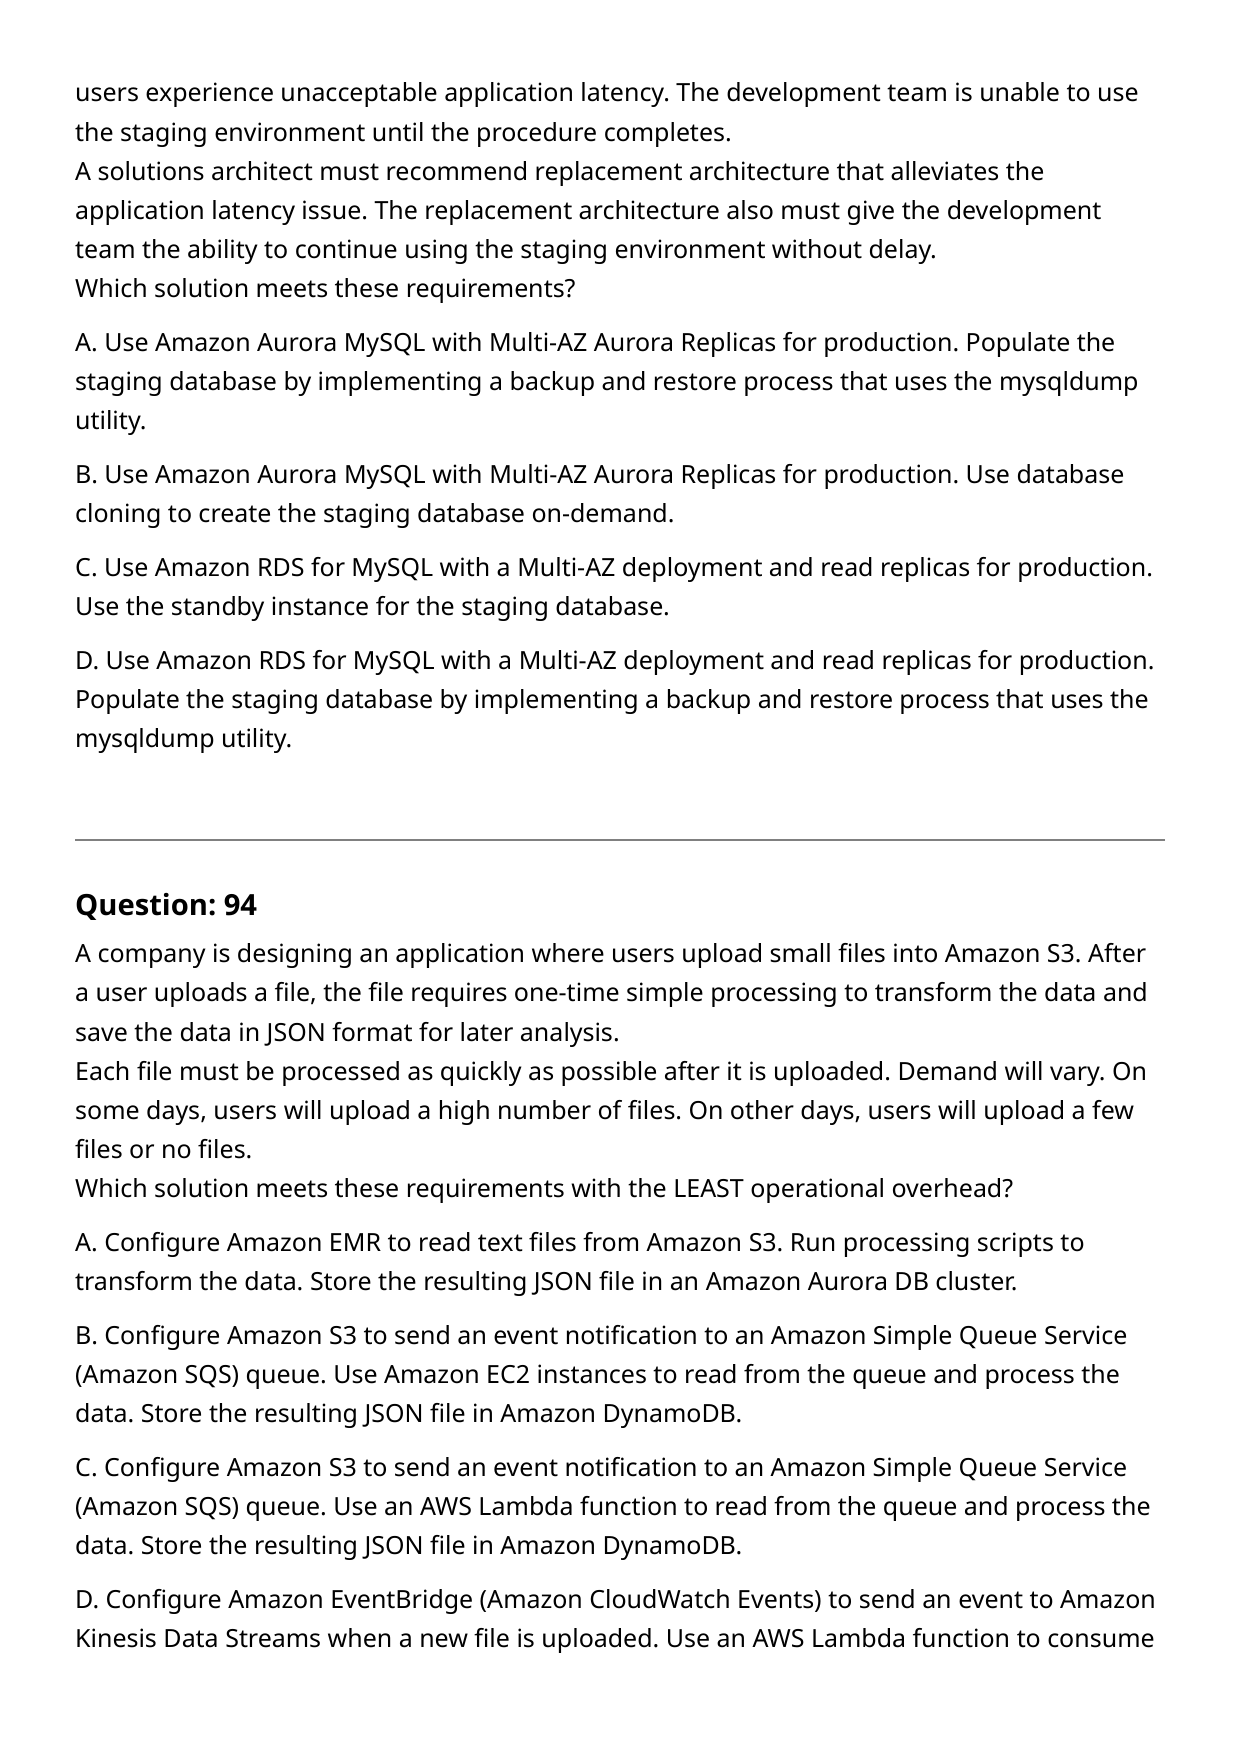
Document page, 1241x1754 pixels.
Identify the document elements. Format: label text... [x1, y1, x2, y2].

text A company is designing an application where users upload small files into Amazon S3. After a user uploads a file, the file requires one-time simple processing to transform the data and save the data in JSON format for later analysis. Each file must be processed as quickly as possible after it is uploaded. Demand will vary. On some days, users will upload a high number of files. On other days, users will upload a few files or no files. Which solution meets these requirements with the LEAST operational overhead? [75, 936, 1165, 1205]
text A. Use Amazon Aurora MySQL with Multi-AZ Aurora Replicas for production. Populate the staging database by implementing a backup and restore process that uses the mysqldump utility. [75, 324, 1165, 437]
text B. Use Amazon Aurora MySQL with Multi-AZ Aurora Replicas for production. Use database cloning to create the staging database on-demand. [75, 457, 1165, 530]
subtitle Question: 94 [75, 884, 1165, 923]
text D. Configure Amazon EventBridge (Amazon CloudWatch Events) to send an event to Amazon Kinesis Data Streams when a new file is uploaded. Use an AWS Lambda function to consume [75, 1582, 1165, 1655]
text D. Use Amazon RDS for MySQL with a Multi-AZ deployment and read replicas for production. Populate the staging database by implementing a backup and restore process that uses the mysqldump utility. [75, 642, 1165, 755]
text C. Use Amazon RDS for MySQL with a Multi-AZ deployment and read replicas for production. Use the standby instance for the staging database. [75, 549, 1165, 623]
text B. Configure Amazon S3 to send an event notification to an Amazon Simple Queue Service (Amazon SQS) queue. Use Amazon EC2 instances to read from the queue and process the data. Store the resulting JSON file in Amazon DynamoDB. [75, 1318, 1165, 1430]
text users experience unacceptable application latency. The development team is unable to use the staging environment until the procedure completes. A solutions architect must recommend replacement architecture that alleviates the application latency issue. The replacement architecture also must give the development team the ability to continue using the staging environment without delay. Which solution meets these requirements? [75, 75, 1165, 305]
text A. Configure Amazon EMR to read text files from Amazon S3. Run processing scripts to transform the data. Store the resulting JSON file in an Amazon Aurora DB cluster. [75, 1225, 1165, 1298]
text C. Configure Amazon S3 to send an event notification to an Amazon Simple Queue Service (Amazon SQS) queue. Use an AWS Lambda function to read from the queue and process the data. Store the resulting JSON file in Amazon DynamoDB. [75, 1450, 1165, 1562]
